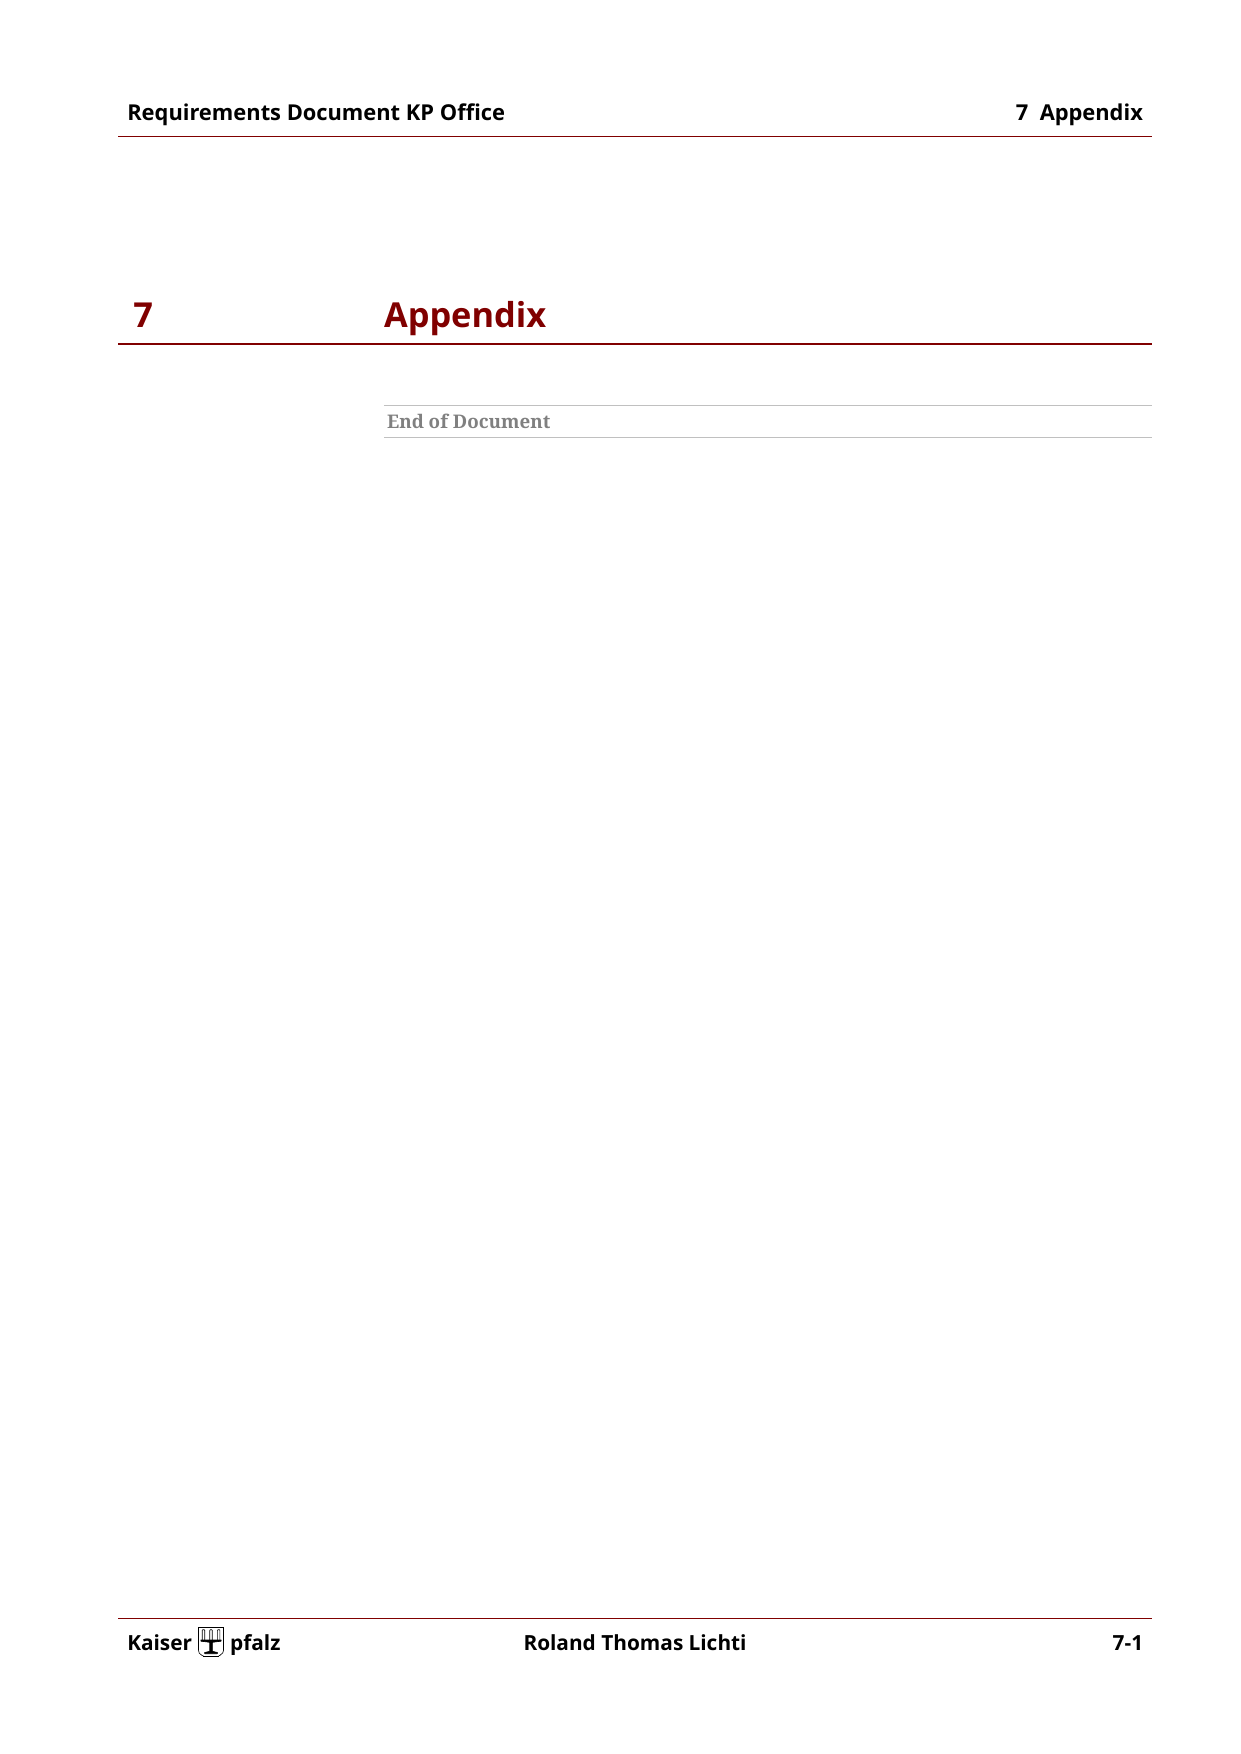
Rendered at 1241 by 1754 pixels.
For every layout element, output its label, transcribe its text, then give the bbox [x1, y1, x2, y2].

subtitle Appendix [118, 284, 1152, 343]
text End of Document [384, 406, 1152, 437]
